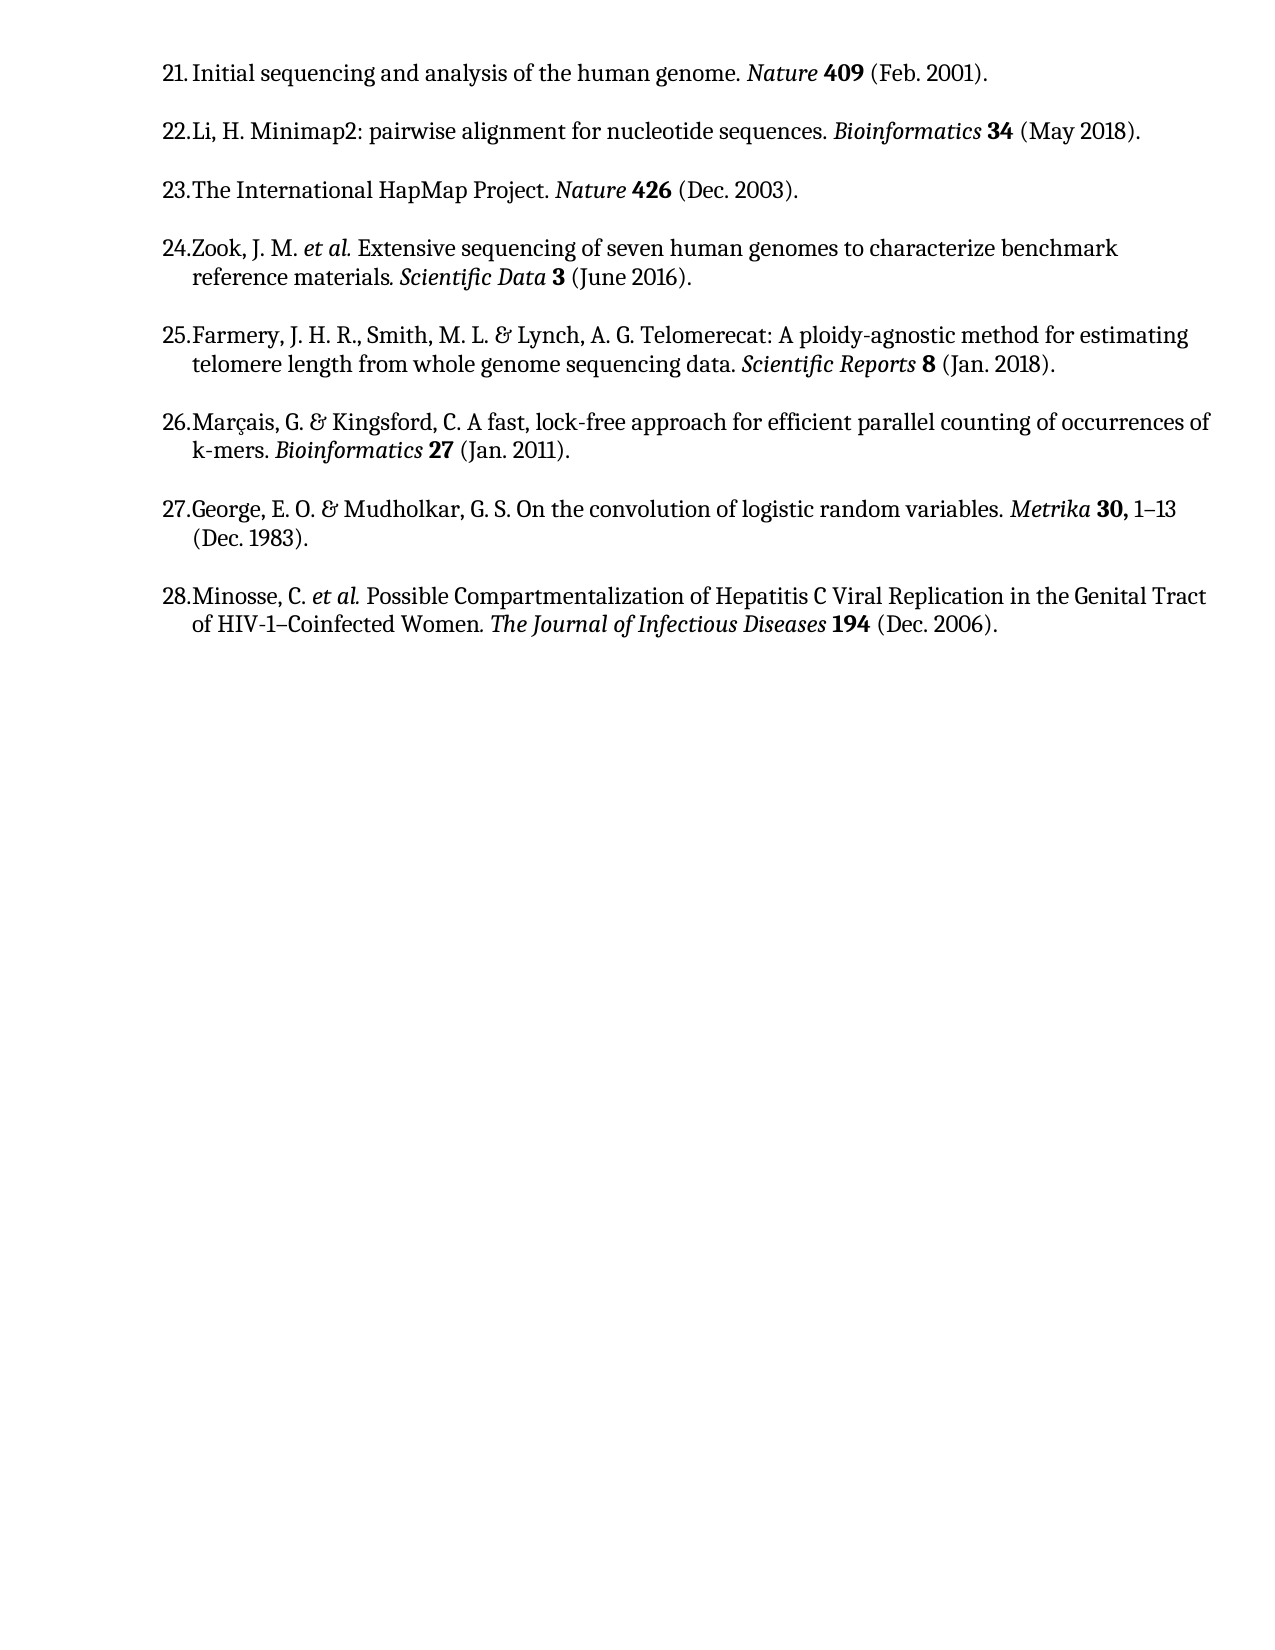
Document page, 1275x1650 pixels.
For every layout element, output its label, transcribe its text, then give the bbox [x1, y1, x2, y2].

list George, E. O. & Mudholkar, G. S. On the convolution of logistic random variables. Metrika 30, 1–13 (Dec. 1983). [162, 495, 1216, 552]
list Zook, J. M. et al. Extensive sequencing of seven human genomes to characterize benchmark reference materials. Scientific Data 3 (June 2016). [162, 234, 1216, 291]
list Li, H. Minimap2: pairwise alignment for nucleotide sequences. Bioinformatics 34 (May 2018). [162, 117, 1216, 146]
list Marçais, G. & Kingsford, C. A fast, lock-free approach for efficient parallel counting of occurrences of k-mers. Bioinformatics 27 (Jan. 2011). [162, 408, 1216, 465]
list Initial sequencing and analysis of the human genome. Nature 409 (Feb. 2001). [162, 59, 1216, 88]
list Farmery, J. H. R., Smith, M. L. & Lynch, A. G. Telomerecat: A ploidy-agnostic method for estimating telomere length from whole genome sequencing data. Scientific Reports 8 (Jan. 2018). [162, 321, 1216, 378]
list Minosse, C. et al. Possible Compartmentalization of Hepatitis C Viral Replication in the Genital Tract of HIV-1–Coinfected Women. The Journal of Infectious Diseases 194 (Dec. 2006). [162, 582, 1216, 639]
list The International HapMap Project. Nature 426 (Dec. 2003). [162, 176, 1216, 204]
